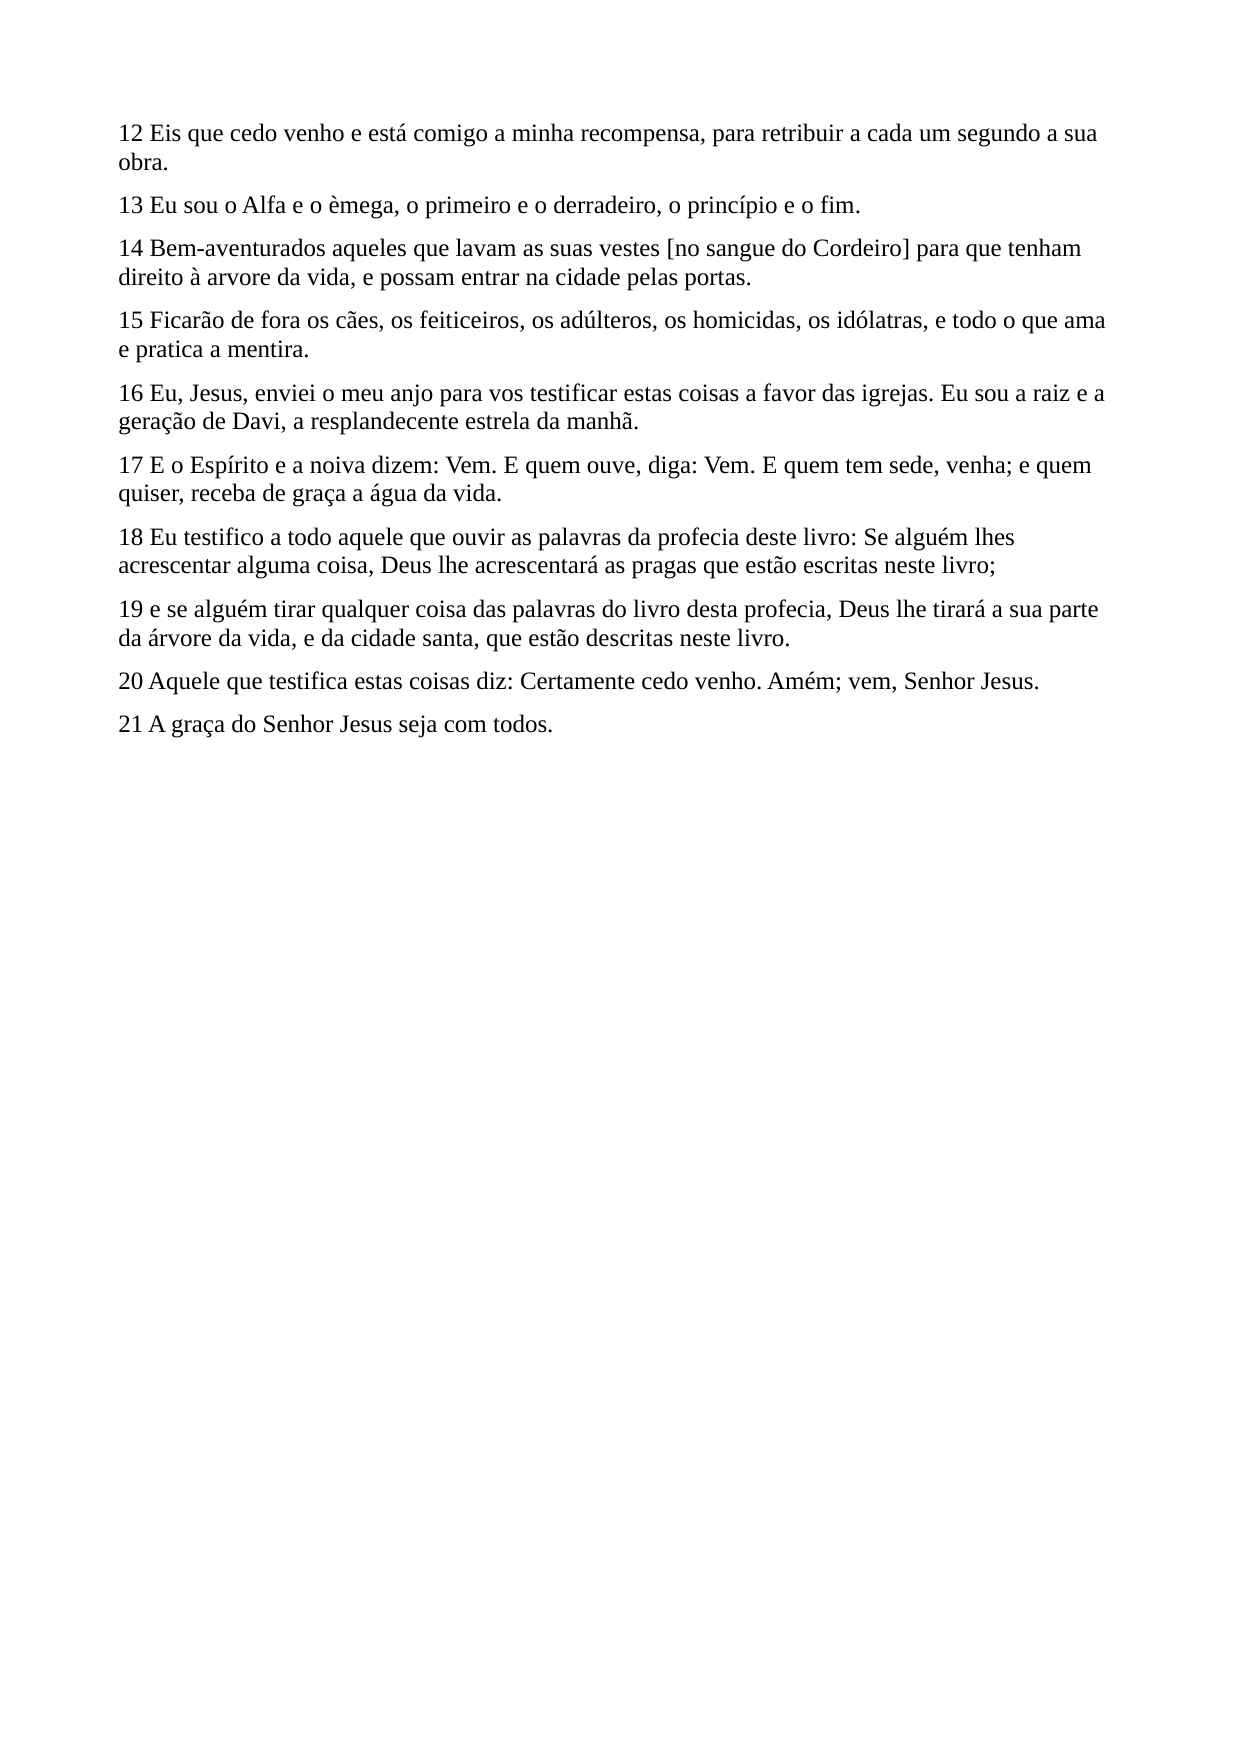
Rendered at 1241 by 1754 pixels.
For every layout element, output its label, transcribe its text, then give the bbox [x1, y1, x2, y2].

text 12 Eis que cedo venho e está comigo a minha recompensa, para retribuir a cada um segundo a sua obra. [118, 118, 1122, 176]
text 14 Bem-aventurados aqueles que lavam as suas vestes [no sangue do Cordeiro] para que tenham direito à arvore da vida, e possam entrar na cidade pelas portas. [118, 233, 1122, 291]
text 20 Aquele que testifica estas coisas diz: Certamente cedo venho. Amém; vem, Senhor Jesus. [118, 666, 1122, 695]
text 16 Eu, Jesus, enviei o meu anjo para vos testificar estas coisas a favor das igrejas. Eu sou a raiz e a geração de Davi, a resplandecente estrela da manhã. [118, 378, 1122, 435]
text 21 A graça do Senhor Jesus seja com todos. [118, 709, 1122, 738]
text 13 Eu sou o Alfa e o èmega, o primeiro e o derradeiro, o princípio e o fim. [118, 190, 1122, 219]
text 18 Eu testifico a todo aquele que ouvir as palavras da profecia deste livro: Se alguém lhes acrescentar alguma coisa, Deus lhe acrescentará as pragas que estão escritas neste livro; [118, 522, 1122, 579]
text 15 Ficarão de fora os cães, os feiticeiros, os adúlteros, os homicidas, os idólatras, e todo o que ama e pratica a mentira. [118, 306, 1122, 363]
text 19 e se alguém tirar qualquer coisa das palavras do livro desta profecia, Deus lhe tirará a sua parte da árvore da vida, e da cidade santa, que estão descritas neste livro. [118, 594, 1122, 651]
text 17 E o Espírito e a noiva dizem: Vem. E quem ouve, diga: Vem. E quem tem sede, venha; e quem quiser, receba de graça a água da vida. [118, 450, 1122, 507]
